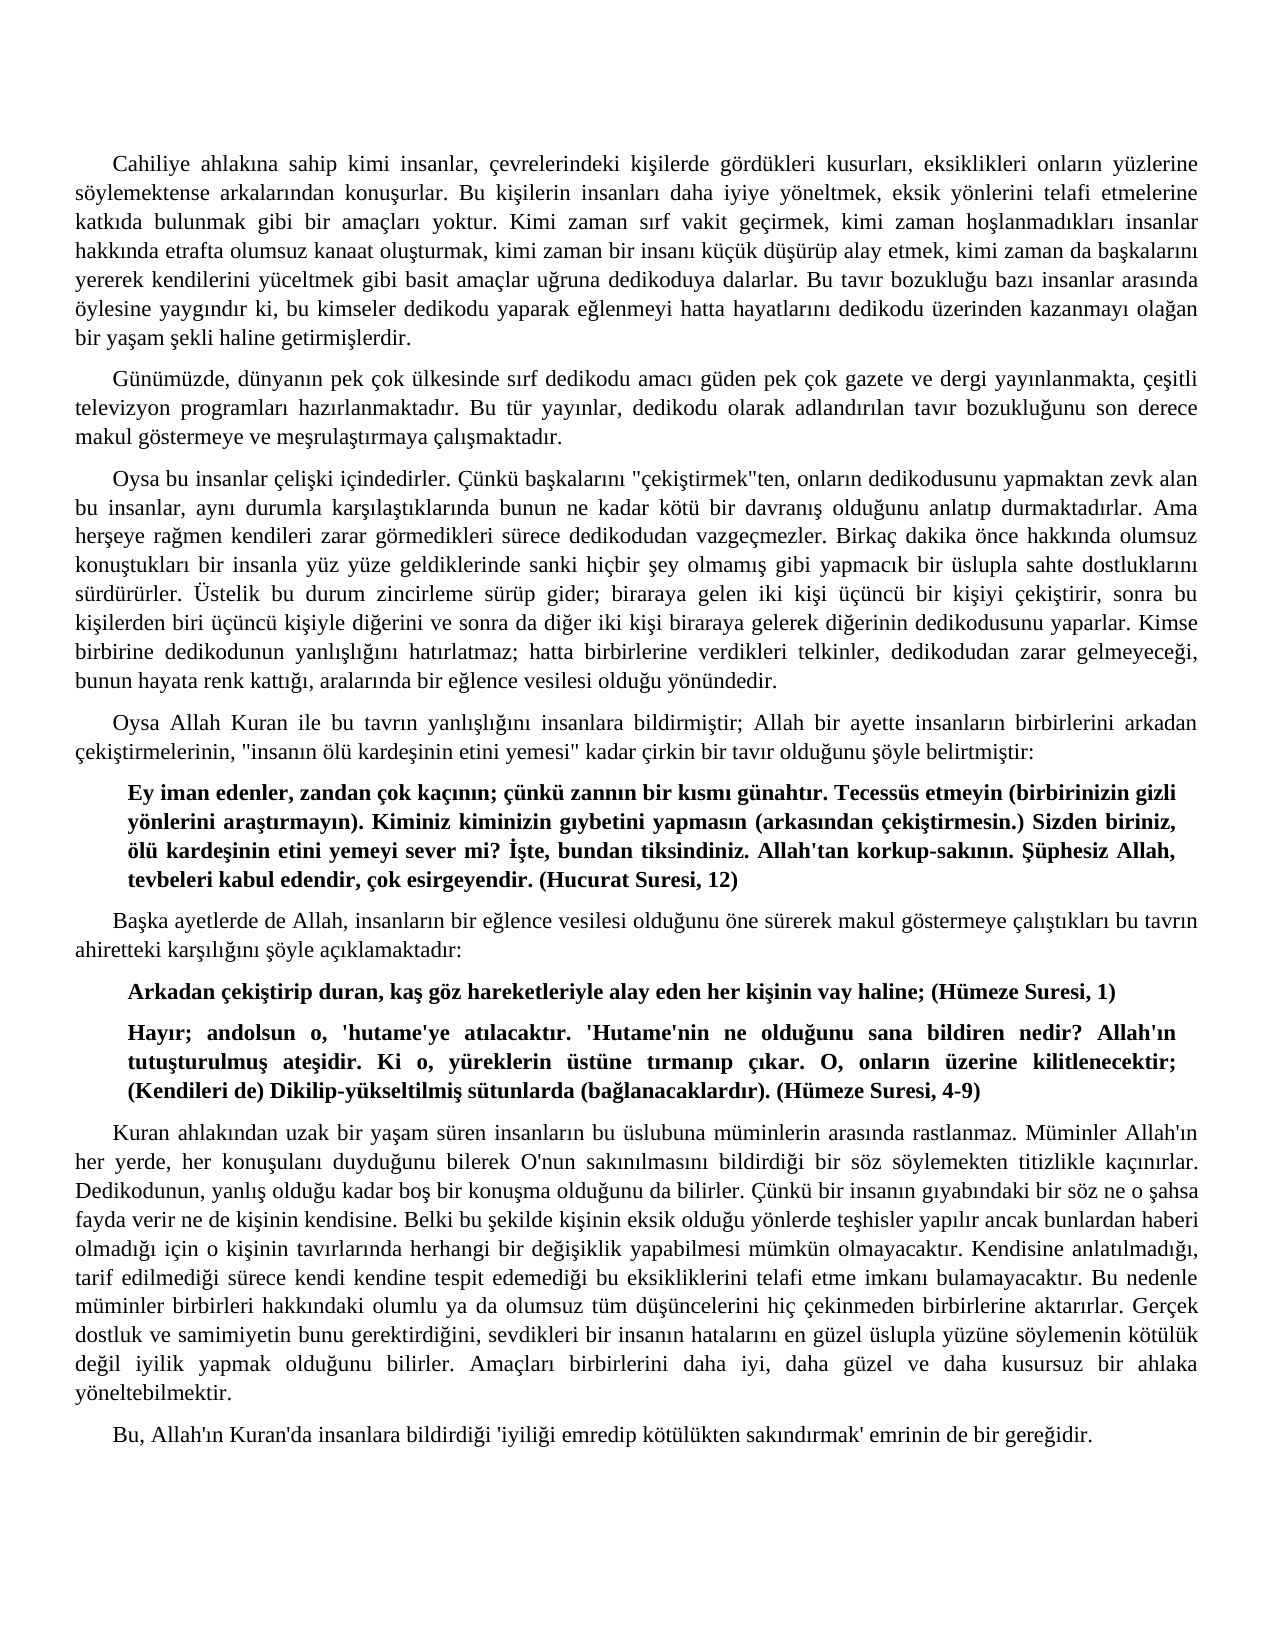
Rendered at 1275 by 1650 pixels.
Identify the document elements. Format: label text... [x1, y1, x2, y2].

text Cahiliye ahlakına sahip kimi insanlar, çevrelerindeki kişilerde gördükleri kusurları, eksiklikleri onların yüzlerine söylemektense arkalarından konuşurlar. Bu kişilerin insanları daha iyiye yöneltmek, eksik yönlerini telafi etmelerine katkıda bulunmak gibi bir amaçları yoktur. Kimi zaman sırf vakit geçirmek, kimi zaman hoşlanmadıkları insanlar hakkında etrafta olumsuz kanaat oluşturmak, kimi zaman bir insanı küçük düşürüp alay etmek, kimi zaman da başkalarını yererek kendilerini yüceltmek gibi basit amaçlar uğruna dedikoduya dalarlar. Bu tavır bozukluğu bazı insanlar arasında öylesine yaygındır ki, bu kimseler dedikodu yaparak eğlenmeyi hatta hayatlarını dedikodu üzerinden kazanmayı olağan bir yaşam şekli haline getirmişlerdir. [75, 150, 1200, 350]
text Günümüzde, dünyanın pek çok ülkesinde sırf dedikodu amacı güden pek çok gazete ve dergi yayınlanmakta, çeşitli televizyon programları hazırlanmaktadır. Bu tür yayınlar, dedikodu olarak adlandırılan tavır bozukluğunu son derece makul göstermeye ve meşrulaştırmaya çalışmaktadır. [75, 365, 1200, 449]
text Başka ayetlerde de Allah, insanların bir eğlence vesilesi olduğunu öne sürerek makul göstermeye çalıştıkları bu tavrın ahiretteki karşılığını şöyle açıklamaktadır: [75, 907, 1200, 963]
text Oysa bu insanlar çelişki içindedirler. Çünkü başkalarını "çekiştirmek"ten, onların dedikodusunu yapmaktan zevk alan bu insanlar, aynı durumla karşılaştıklarında bunun ne kadar kötü bir davranış olduğunu anlatıp durmaktadırlar. Ama herşeye rağmen kendileri zarar görmedikleri sürece dedikodudan vazgeçmezler. Birkaç dakika önce hakkında olumsuz konuştukları bir insanla yüz yüze geldiklerinde sanki hiçbir şey olmamış gibi yapmacık bir üslupla sahte dostluklarını sürdürürler. Üstelik bu durum zincirleme sürüp gider; biraraya gelen iki kişi üçüncü bir kişiyi çekiştirir, sonra bu kişilerden biri üçüncü kişiyle diğerini ve sonra da diğer iki kişi biraraya gelerek diğerinin dedikodusunu yaparlar. Kimse birbirine dedikodunun yanlışlığını hatırlatmaz; hatta birbirlerine verdikleri telkinler, dedikodudan zarar gelmeyeceği, bunun hayata renk kattığı, aralarında bir eğlence vesilesi olduğu yönündedir. [75, 464, 1200, 694]
text Arkadan çekiştirip duran, kaş göz hareketleriyle alay eden her kişinin vay haline; (Hümeze Suresi, 1) [127, 978, 1177, 1004]
text Oysa Allah Kuran ile bu tavrın yanlışlığını insanlara bildirmiştir; Allah bir ayette insanların birbirlerini arkadan çekiştirmelerinin, "insanın ölü kardeşinin etini yemesi" kadar çirkin bir tavır olduğunu şöyle belirtmiştir: [75, 709, 1200, 764]
text Hayır; andolsun o, 'hutame'ye atılacaktır. 'Hutame'nin ne olduğunu sana bildiren nedir? Allah'ın tutuşturulmuş ateşidir. Ki o, yüreklerin üstüne tırmanıp çıkar. O, onların üzerine kilitlenecektir; (Kendileri de) Dikilip-yükseltilmiş sütunlarda (bağlanacaklardır). (Hümeze Suresi, 4-9) [127, 1019, 1177, 1104]
text Ey iman edenler, zandan çok kaçının; çünkü zannın bir kısmı günahtır. Tecessüs etmeyin (birbirinizin gizli yönlerini araştırmayın). Kiminiz kiminizin gıybetini yapmasın (arkasından çekiştirmesin.) Sizden biriniz, ölü kardeşinin etini yemeyi sever mi? İşte, bundan tiksindiniz. Allah'tan korkup-sakının. Şüphesiz Allah, tevbeleri kabul edendir, çok esirgeyendir. (Hucurat Suresi, 12) [127, 779, 1177, 892]
text Bu, Allah'ın Kuran'da insanlara bildirdiği 'iyiliği emredip kötülükten sakındırmak' emrinin de bir gereğidir. [75, 1421, 1200, 1447]
text Kuran ahlakından uzak bir yaşam süren insanların bu üslubuna müminlerin arasında rastlanmaz. Müminler Allah'ın her yerde, her konuşulanı duyduğunu bilerek O'nun sakınılmasını bildirdiği bir söz söylemekten titizlikle kaçınırlar. Dedikodunun, yanlış olduğu kadar boş bir konuşma olduğunu da bilirler. Çünkü bir insanın gıyabındaki bir söz ne o şahsa fayda verir ne de kişinin kendisine. Belki bu şekilde kişinin eksik olduğu yönlerde teşhisler yapılır ancak bunlardan haberi olmadığı için o kişinin tavırlarında herhangi bir değişiklik yapabilmesi mümkün olmayacaktır. Kendisine anlatılmadığı, tarif edilmediği sürece kendi kendine tespit edemediği bu eksikliklerini telafi etme imkanı bulamayacaktır. Bu nedenle müminler birbirleri hakkındaki olumlu ya da olumsuz tüm düşüncelerini hiç çekinmeden birbirlerine aktarırlar. Gerçek dostluk ve samimiyetin bunu gerektirdiğini, sevdikleri bir insanın hatalarını en güzel üslupla yüzüne söylemenin kötülük değil iyilik yapmak olduğunu bilirler. Amaçları birbirlerini daha iyi, daha güzel ve daha kusursuz bir ahlaka yöneltebilmektir. [75, 1119, 1200, 1406]
